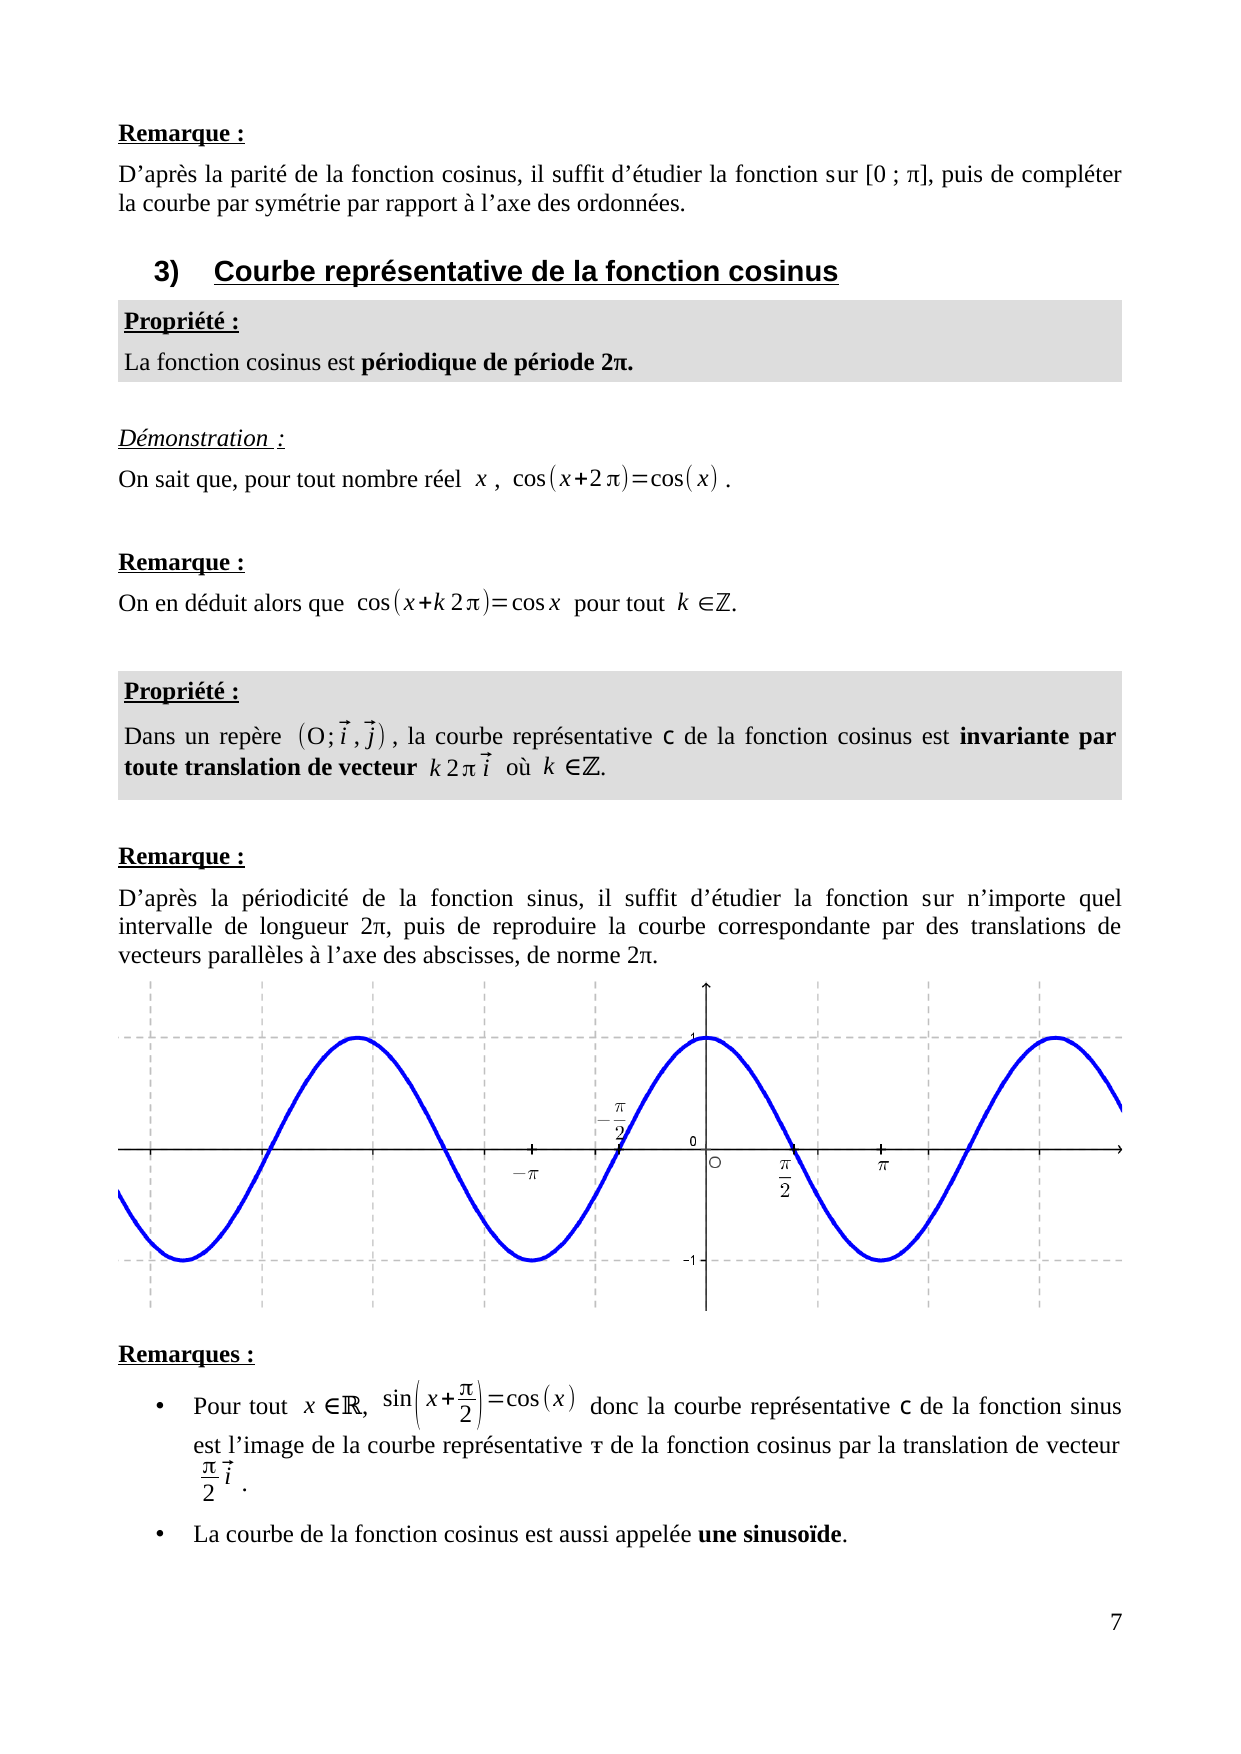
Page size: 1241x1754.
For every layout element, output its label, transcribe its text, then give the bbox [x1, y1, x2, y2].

text On sait que, pour tout nombre réel , . [118, 464, 1122, 493]
text Remarques : [118, 1339, 1122, 1368]
list Pour tout ∈ℝ, donc la courbe représentative c de la fonction sinus est l’image de la courbe représentative  de la fonction cosinus par la translation de vecteur . [156, 1380, 1122, 1506]
text Remarque : [118, 547, 1122, 576]
text Remarque : [118, 841, 1122, 870]
subtitle Courbe représentative de la fonction cosinus [153, 254, 1122, 288]
text D’après la périodicité de la fonction sinus, il suffit d’étudier la fonction sur n’importe quel intervalle de longueur 2π, puis de reproduire la courbe correspondante par des translations de vecteurs parallèles à l’axe des abscisses, de norme 2π. [118, 883, 1122, 969]
text D’après la parité de la fonction cosinus, il suffit d’étudier la fonction sur [0 ; π], puis de compléter la courbe par symétrie par rapport à l’axe des ordonnées. [118, 159, 1122, 217]
list La courbe de la fonction cosinus est aussi appelée une sinusoïde. [156, 1519, 1122, 1548]
table_header Propriété : La fonction cosinus est périodique de période 2π. [118, 300, 1122, 382]
text Démonstration : [118, 423, 1122, 452]
text Remarque : [118, 118, 1122, 147]
table_header Propriété : Dans un repère , la courbe représentative c de la fonction cosinus est invariante par toute translation de vecteur où ∈ℤ. [118, 671, 1122, 800]
text On en déduit alors que pour tout ∈ℤ. [118, 588, 1122, 617]
